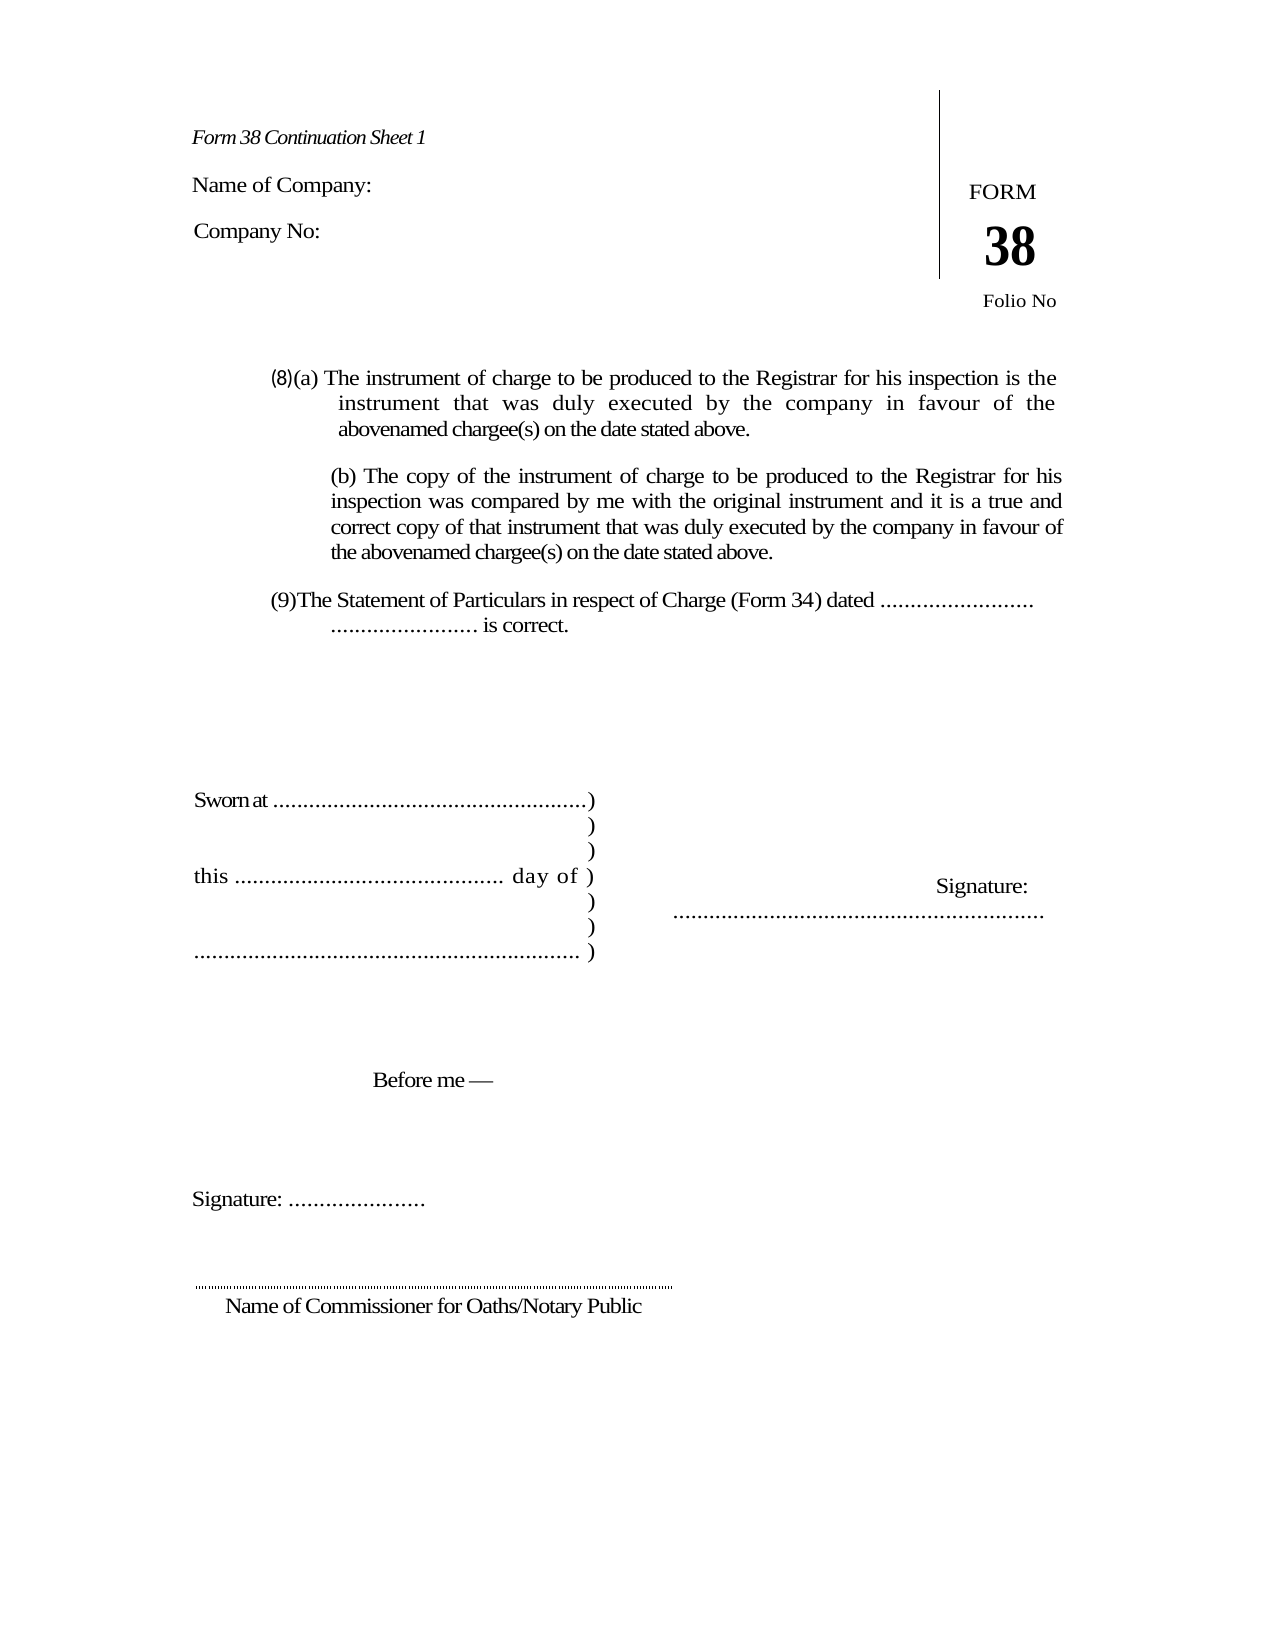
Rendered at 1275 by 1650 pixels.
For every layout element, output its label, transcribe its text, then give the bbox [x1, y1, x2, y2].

list (a) The instrument of charge to be produced to the Registrar for his inspection is the instrument that was duly executed by the company in favour of the abovenamed chargee(s) on the date stated above. [270, 364, 1057, 441]
table_cell [188, 1286, 196, 1323]
table_header Signature: [673, 787, 1088, 1014]
table_header Form 38 Continuation Sheet 1 Name of Company: [188, 90, 939, 218]
text . is correct. [330, 612, 1094, 637]
table_cell Signature: [188, 1145, 673, 1286]
table_cell [673, 1286, 1088, 1323]
text Folio No [188, 290, 1057, 311]
table_cell Before me — [196, 1014, 673, 1145]
table_cell Name of Commissioner for Oaths/Notary Public [196, 1286, 673, 1323]
table_header Sworn at ) ) ) this day of ) ) ) ) [188, 787, 673, 1014]
table_header FORM 38 [940, 90, 1088, 278]
list The Statement of Particulars in respect of Charge (Form 34) dated [270, 587, 1094, 612]
table_cell [673, 1014, 1088, 1145]
table_cell Company No: [188, 218, 939, 278]
text (b) The copy of the instrument of charge to be produced to the Registrar for his inspection was compared by me with the original instrument and it is a true and correct copy of that instrument that was duly executed by the company in favour of the abovenamed chargee(s) on the date stated above. [330, 463, 1064, 564]
table_cell [673, 1145, 1088, 1286]
table_cell [188, 1014, 196, 1145]
